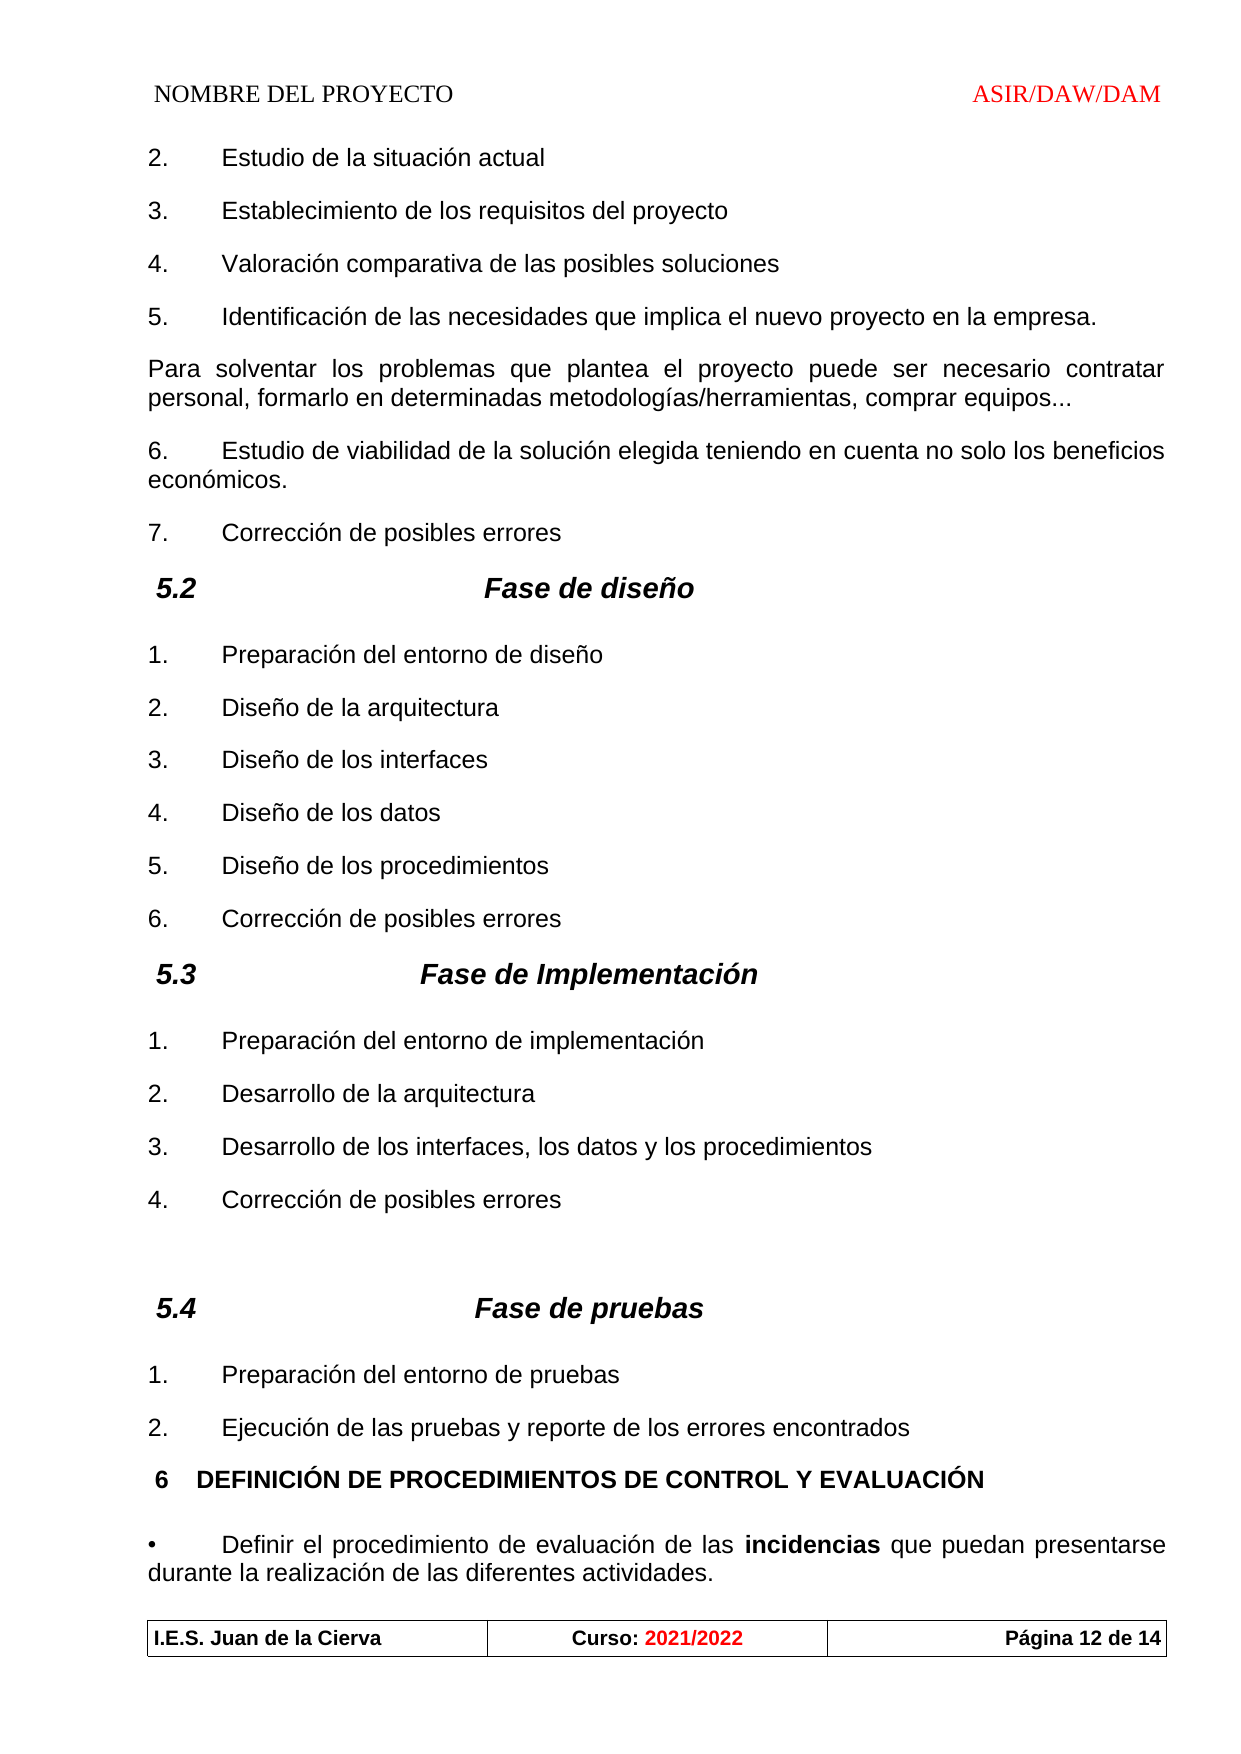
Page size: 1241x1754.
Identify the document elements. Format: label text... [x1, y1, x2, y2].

list Desarrollo de la arquitectura [148, 1079, 1167, 1108]
list Corrección de posibles errores [148, 904, 1167, 933]
list Corrección de posibles errores [148, 1185, 1167, 1213]
subtitle Fase de diseño [148, 571, 1167, 604]
list Identificación de las necesidades que implica el nuevo proyecto en la empresa. [148, 301, 1167, 330]
list Preparación del entorno de implementación [148, 1026, 1167, 1055]
list Estudio de viabilidad de la solución elegida teniendo en cuenta no solo los beneficios económicos. [148, 436, 1167, 493]
list Diseño de los procedimientos [148, 851, 1167, 880]
text Para solventar los problemas que plantea el proyecto puede ser necesario contratar personal, formarlo en determinadas metodologías/herramientas, comprar equipos... [148, 354, 1167, 412]
subtitle Fase de Implementación [148, 957, 1167, 991]
list Diseño de la arquitectura [148, 692, 1167, 721]
list Corrección de posibles errores [148, 518, 1167, 546]
list Definir el procedimiento de evaluación de las incidencias que puedan presentarse durante la realización de las diferentes actividades. [148, 1529, 1167, 1587]
list Preparación del entorno de diseño [148, 639, 1167, 668]
subtitle Fase de pruebas [148, 1291, 1167, 1324]
list Ejecución de las pruebas y reporte de los errores encontrados [148, 1412, 1167, 1441]
list Desarrollo de los interfaces, los datos y los procedimientos [148, 1132, 1167, 1161]
list Estudio de la situación actual [148, 143, 1167, 171]
subtitle DEFINICIÓN DE PROCEDIMIENTOS DE CONTROL Y EVALUACIÓN [148, 1465, 1167, 1494]
list Establecimiento de los requisitos del proyecto [148, 196, 1167, 224]
list Diseño de los datos [148, 798, 1167, 827]
list Preparación del entorno de pruebas [148, 1359, 1167, 1388]
list Diseño de los interfaces [148, 745, 1167, 774]
list Valoración comparativa de las posibles soluciones [148, 248, 1167, 277]
